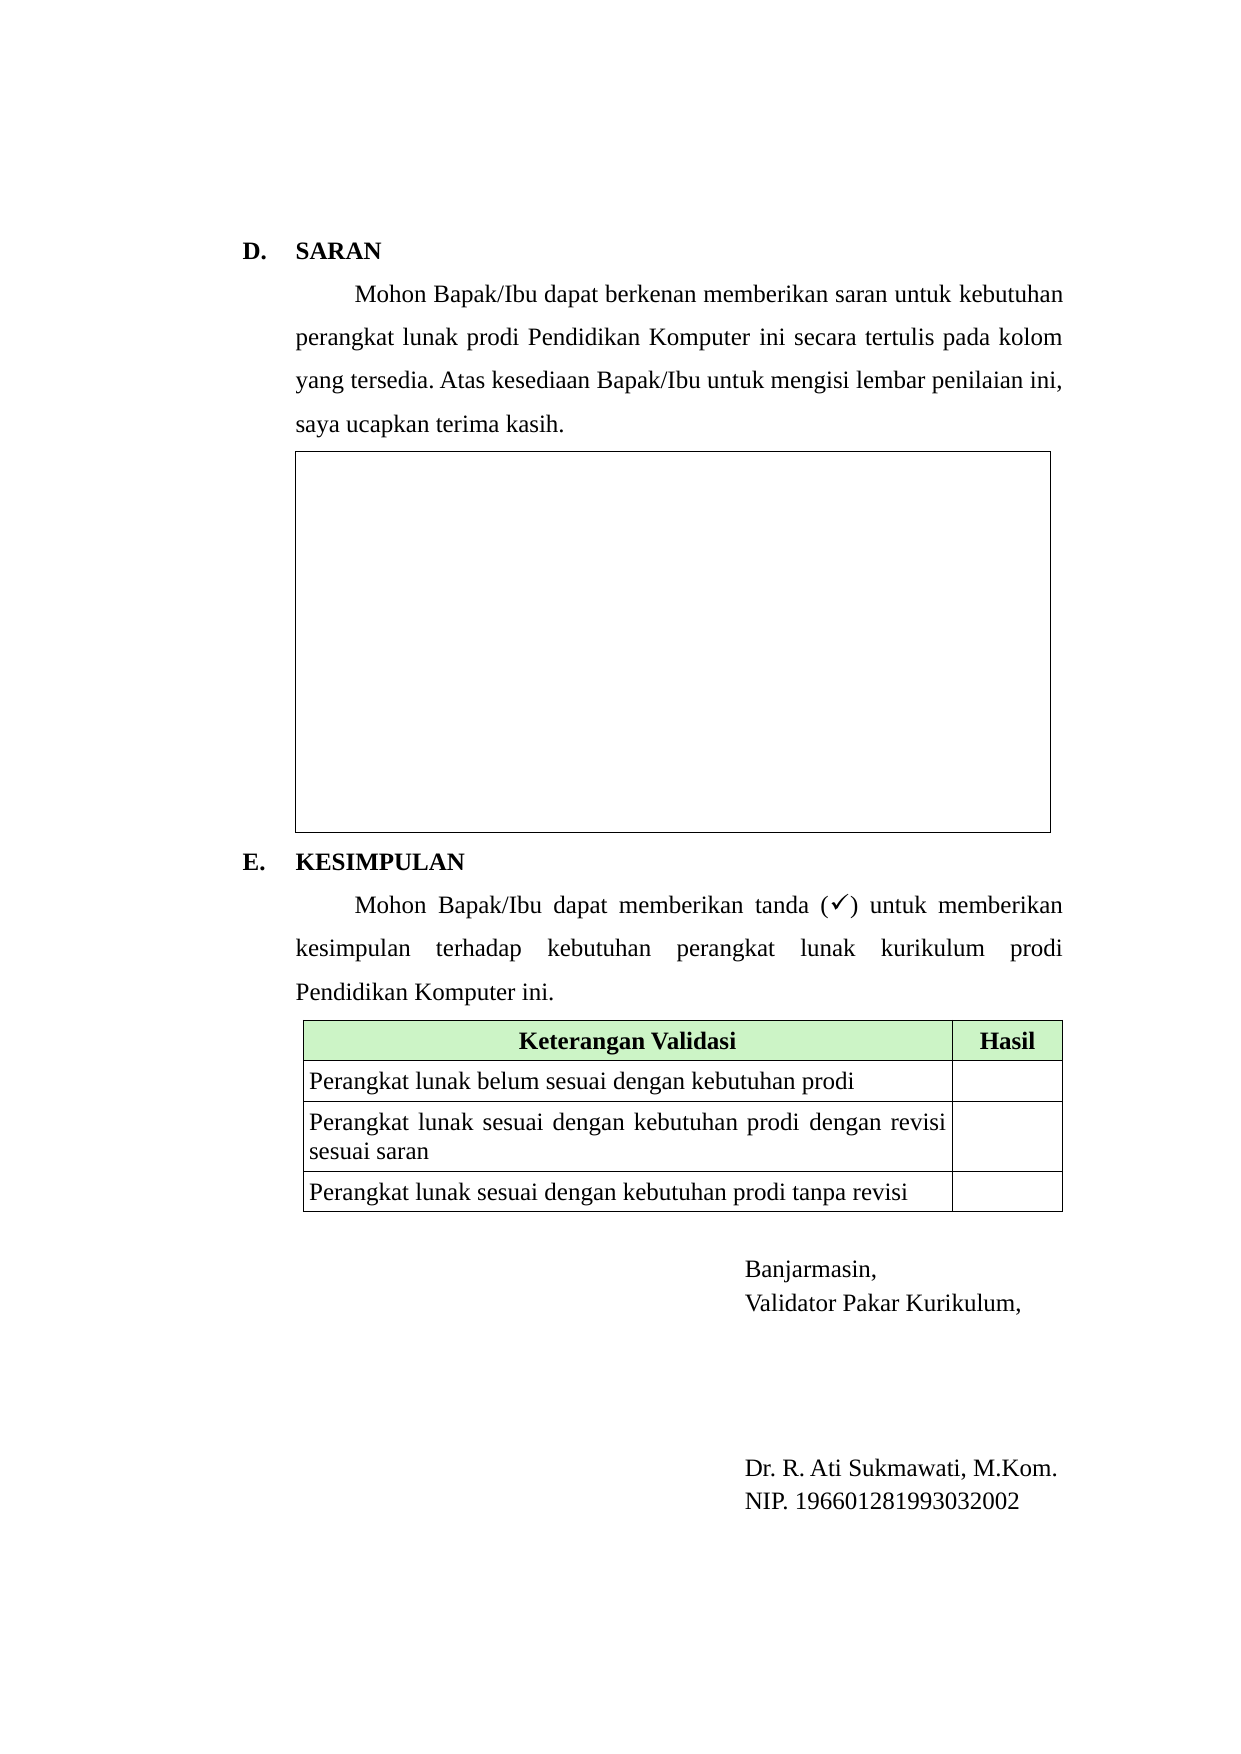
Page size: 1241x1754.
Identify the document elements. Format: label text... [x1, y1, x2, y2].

table_header [236, 1255, 744, 1288]
table_header Hasil [953, 1021, 1062, 1060]
table_cell Perangkat lunak belum sesuai dengan kebutuhan prodi [304, 1061, 952, 1101]
table_cell [953, 1061, 1062, 1101]
table_header Banjarmasin, [745, 1255, 1063, 1288]
table_cell Perangkat lunak sesuai dengan kebutuhan prodi dengan revisi sesuai saran [304, 1102, 952, 1171]
table_cell [953, 1102, 1062, 1171]
text Mohon Bapak/Ibu dapat memberikan tanda (ü) untuk memberikan kesimpulan terhadap kebutuhan perangkat lunak kurikulum prodi Pendidikan Komputer ini. [295, 890, 1063, 1005]
text Mohon Bapak/Ibu dapat berkenan memberikan saran untuk kebutuhan perangkat lunak prodi Pendidikan Komputer ini secara tertulis pada kolom yang tersedia. Atas kesediaan Bapak/Ibu untuk mengisi lembar penilaian ini, saya ucapkan terima kasih. [295, 279, 1063, 437]
table_cell [953, 1172, 1062, 1211]
list KESIMPULAN [236, 847, 1063, 876]
table_cell [236, 1288, 744, 1519]
table_cell Perangkat lunak sesuai dengan kebutuhan prodi tanpa revisi [304, 1172, 952, 1211]
table_cell Validator Pakar Kurikulum, Dr. R. Ati Sukmawati, M.Kom. NIP. 196601281993032002 [745, 1288, 1063, 1519]
list SARAN [236, 236, 1063, 265]
table_header Keterangan Validasi [304, 1021, 952, 1060]
